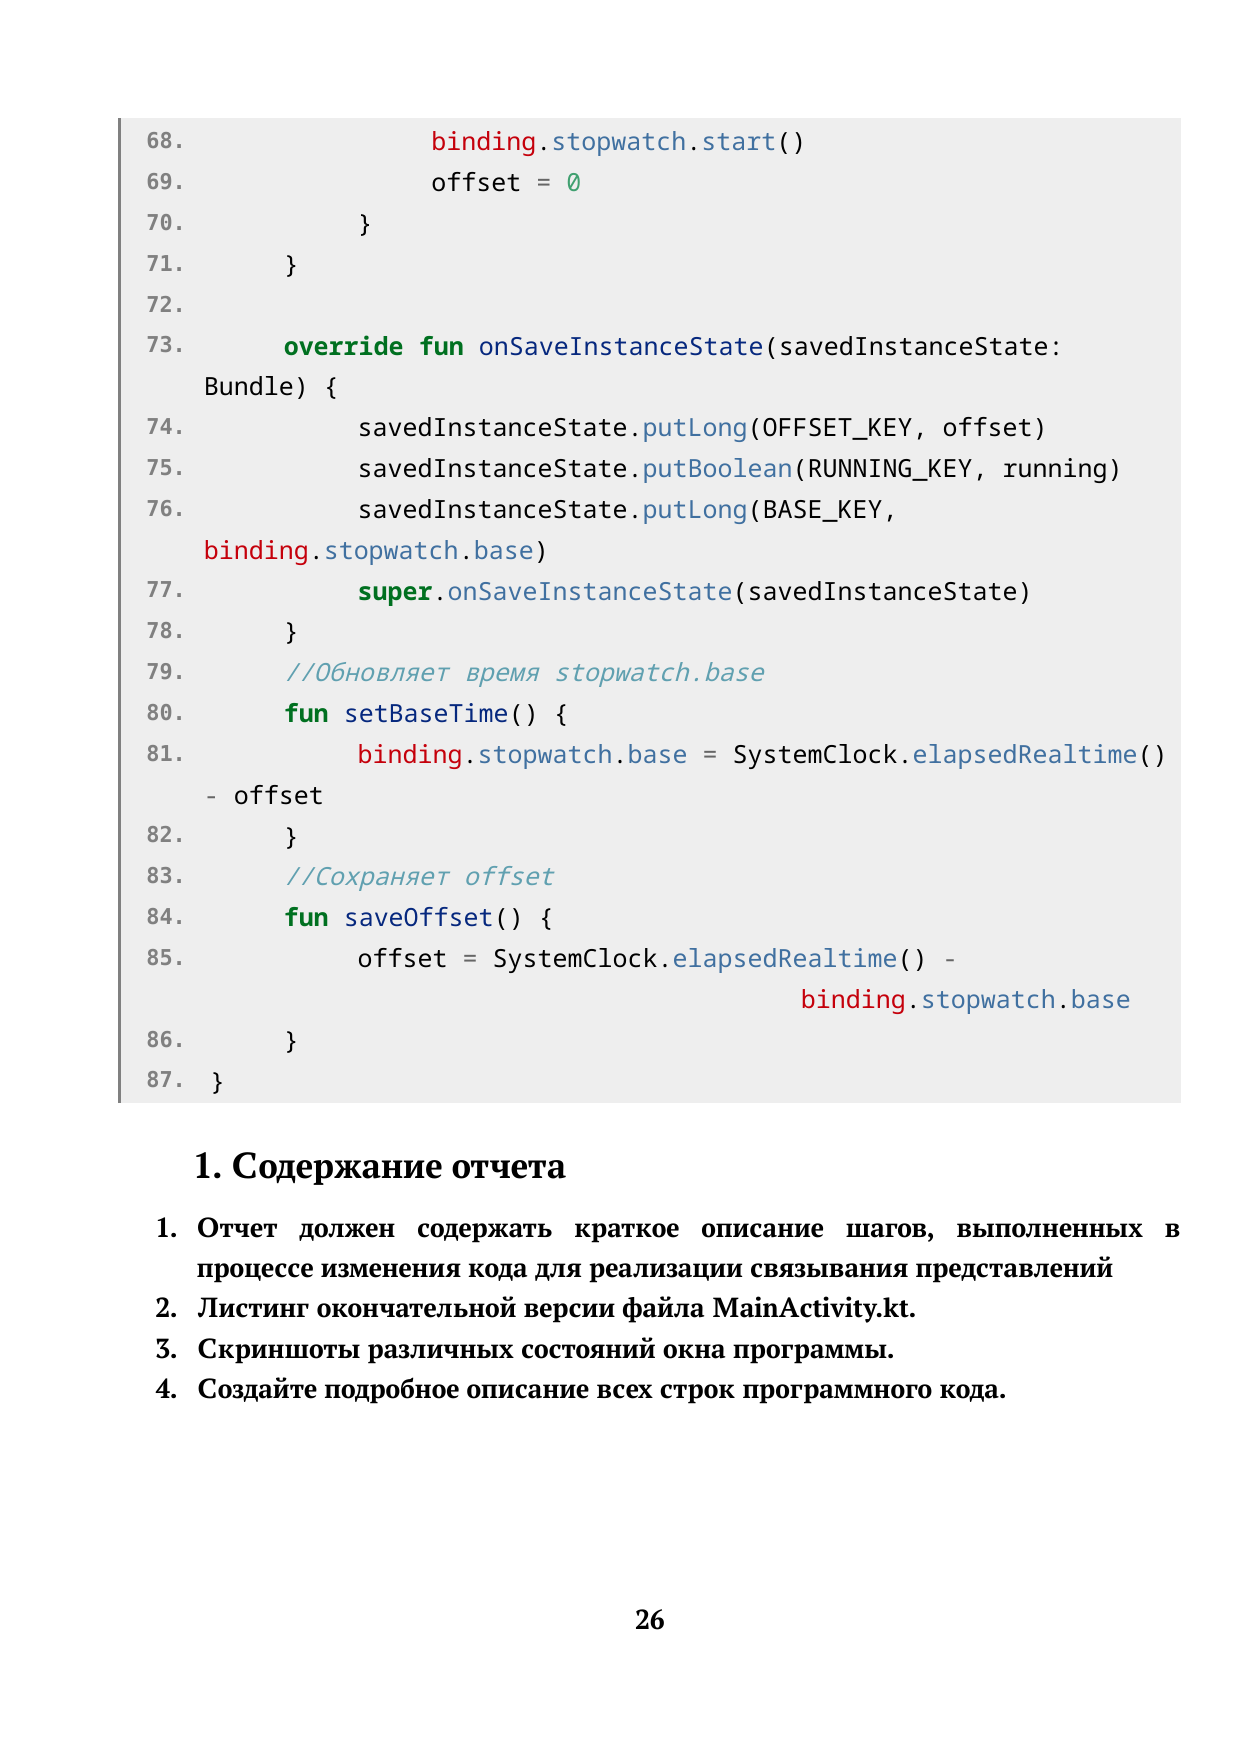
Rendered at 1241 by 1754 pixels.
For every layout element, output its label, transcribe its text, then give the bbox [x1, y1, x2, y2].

list savedInstanceState.putLong(BASE_KEY, binding.stopwatch.base) [121, 486, 1181, 566]
list Отчет должен содержать краткое описание шагов, выполненных в процессе изменения кода для реализации связывания представлений [155, 1210, 1181, 1284]
list Создайте подробное описание всех строк программного кода. [155, 1371, 1181, 1404]
list binding.stopwatch.start() [121, 118, 1181, 158]
list offset = SystemClock.elapsedRealtime() - binding.stopwatch.base [121, 935, 1181, 1016]
list savedInstanceState.putLong(OFFSET_KEY, offset) [121, 404, 1181, 444]
list override fun onSaveInstanceState(savedInstanceState: Bundle) { [121, 322, 1181, 403]
list } [121, 1016, 1181, 1056]
list fun setBaseTime() { [121, 690, 1181, 730]
list Скриншоты различных состояний окна программы. [155, 1331, 1181, 1364]
list } [121, 608, 1181, 648]
list Листинг окончательной версии файла MainActivity.kt. [155, 1291, 1181, 1324]
list savedInstanceState.putBoolean(RUNNING_KEY, running) [121, 445, 1181, 485]
list super.onSaveInstanceState(savedInstanceState) [121, 567, 1181, 607]
list } [121, 200, 1181, 240]
list } [121, 812, 1181, 852]
list offset = 0 [121, 159, 1181, 199]
list } [121, 241, 1181, 281]
list //Сохраняет offset [121, 853, 1181, 893]
list } [121, 1057, 1181, 1103]
subtitle Содержание отчета [193, 1142, 1181, 1187]
list fun saveOffset() { [121, 894, 1181, 934]
list //Обновляет время stopwatch.base [121, 649, 1181, 689]
list binding.stopwatch.base = SystemClock.elapsedRealtime() - offset [121, 731, 1181, 811]
